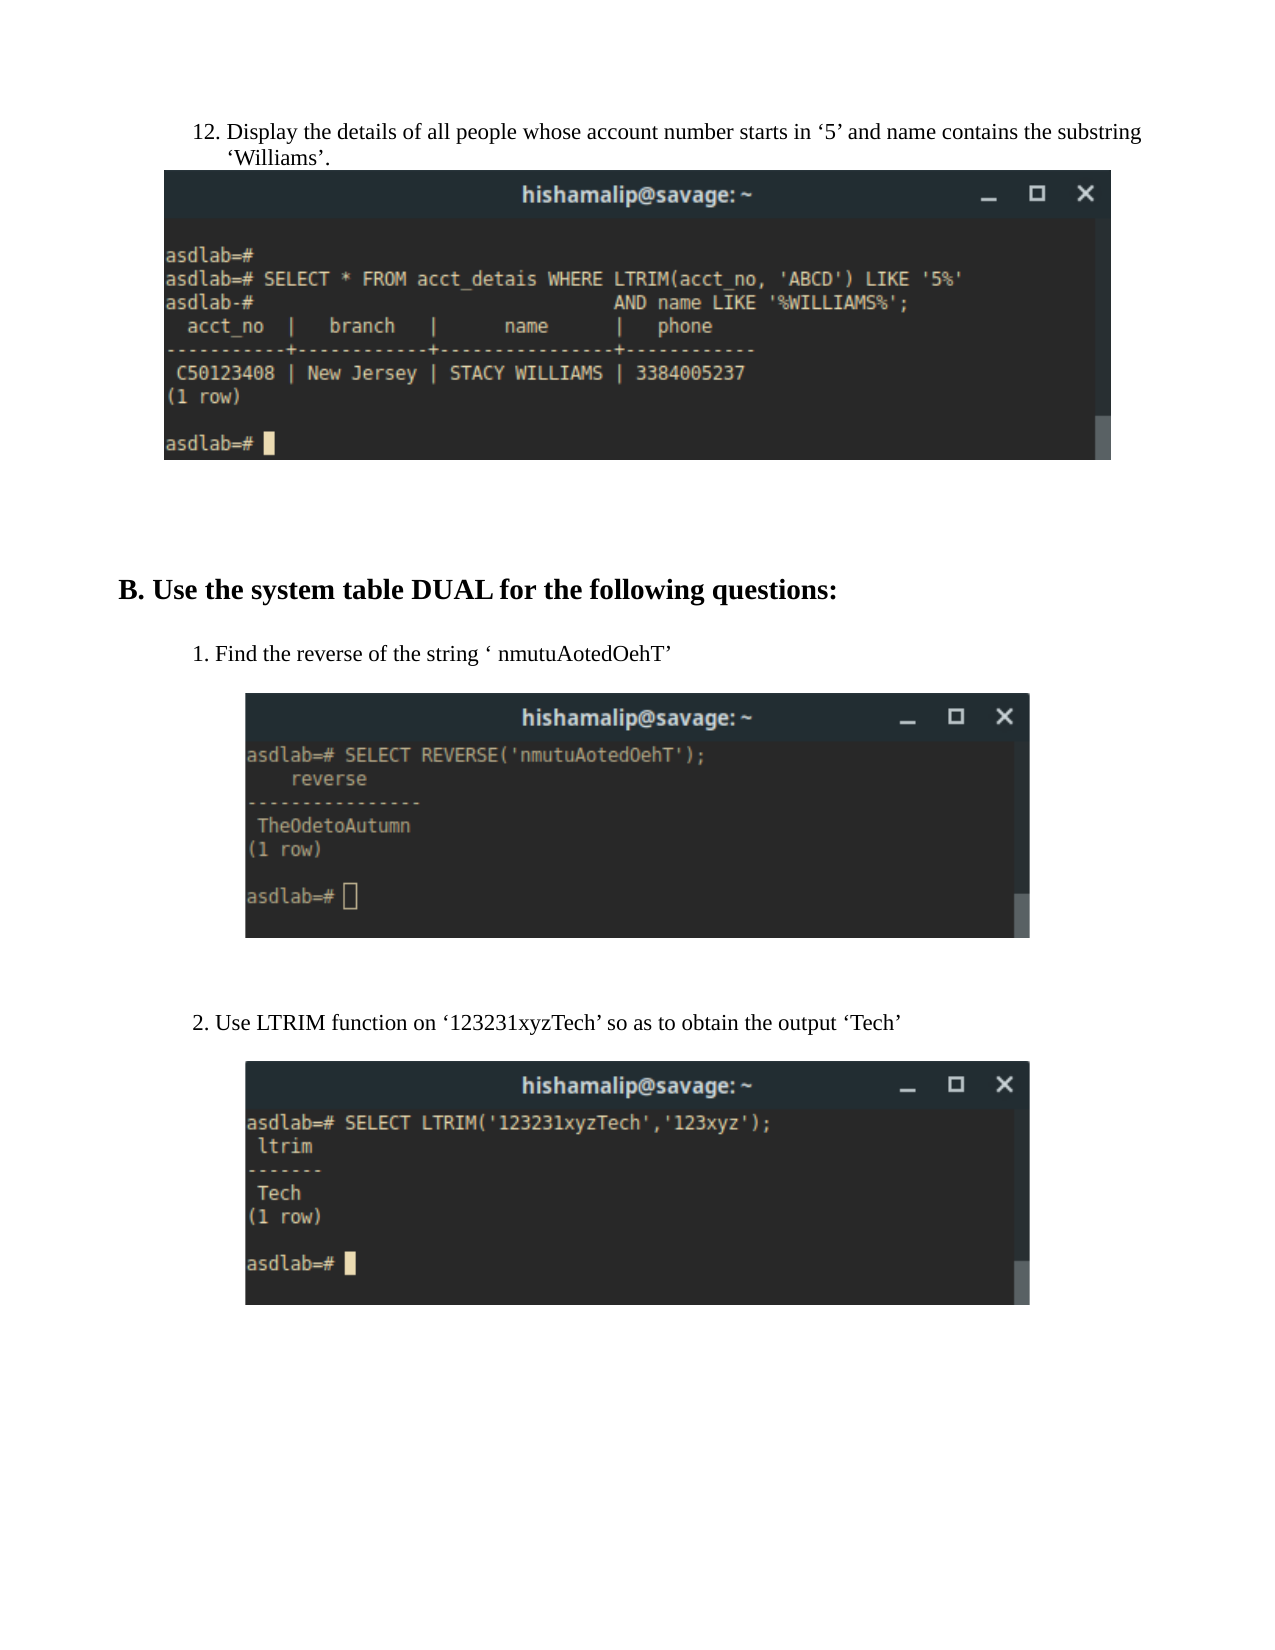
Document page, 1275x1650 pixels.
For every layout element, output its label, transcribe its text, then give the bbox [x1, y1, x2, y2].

text 1. Find the reverse of the string ‘ nmutuAotedOehT’ [118, 639, 1157, 666]
text 12. Display the details of all people whose account number starts in ‘5’ and name contains the substring ‘Williams’. [118, 118, 1157, 171]
picture [164, 170, 1111, 460]
text B. Use the system table DUAL for the following questions: [118, 572, 1157, 606]
picture [245, 693, 1030, 938]
picture [245, 1061, 1030, 1305]
text 2. Use LTRIM function on ‘123231xyzTech’ so as to obtain the output ‘Tech’ [118, 1008, 1157, 1035]
